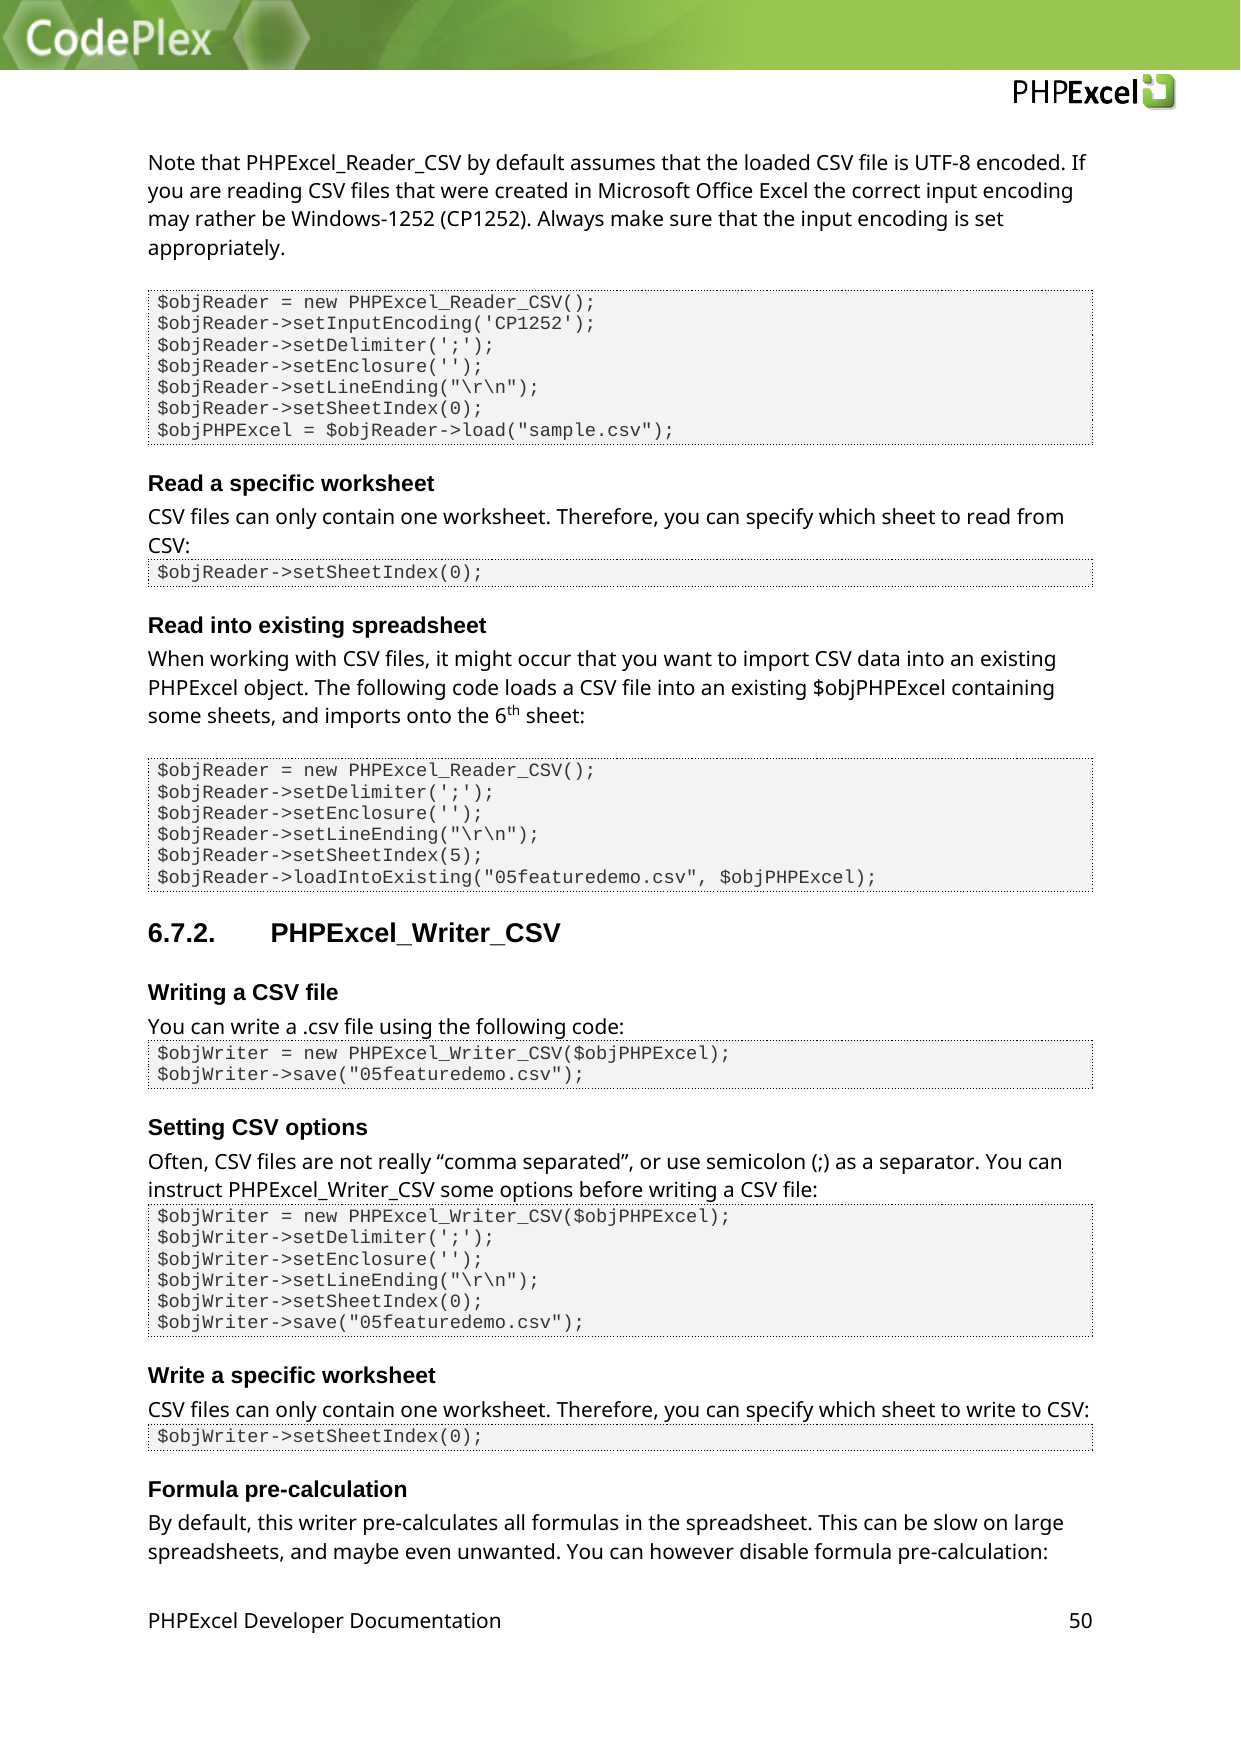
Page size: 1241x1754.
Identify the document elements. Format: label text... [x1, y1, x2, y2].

text $objReader->setEnclosure(''); [148, 353, 1093, 375]
text When working with CSV files, it might occur that you want to import CSV data into an existing PHPExcel object. The following code loads a CSV file into an existing $objPHPExcel containing some sheets, and imports onto the 6th sheet: [148, 644, 1093, 730]
text $objPHPExcel = $objReader->load("sample.csv"); [148, 417, 1093, 445]
text $objReader->setSheetIndex(0); [148, 559, 1093, 587]
text Note that PHPExcel_Reader_CSV by default assumes that the loaded CSV file is UTF-8 encoded. If you are reading CSV files that were created in Microsoft Office Excel the correct input encoding may rather be Windows-1252 (CP1252). Always make sure that the input encoding is set appropriately. [148, 148, 1093, 261]
subtitle PHPExcel_Writer_CSV [148, 917, 1093, 948]
text You can write a .csv file using the following code: [148, 1012, 1093, 1040]
subtitle Formula pre-calculation [148, 1476, 1093, 1502]
text $objReader->setDelimiter(';'); [148, 332, 1093, 353]
subtitle Writing a CSV file [148, 979, 1093, 1006]
text $objReader->setLineEnding("\r\n"); $objReader->setSheetIndex(5); $objReader->loadIntoExisting("05featuredemo.csv", $objPHPExcel); [148, 822, 1093, 892]
text $objReader->setLineEnding("\r\n"); $objReader->setSheetIndex(0); [148, 375, 1093, 417]
text By default, this writer pre-calculates all formulas in the spreadsheet. This can be slow on large spreadsheets, and maybe even unwanted. You can however disable formula pre-calculation: [148, 1508, 1093, 1565]
text $objWriter->save("05featuredemo.csv"); [148, 1310, 1093, 1337]
text $objWriter->save("05featuredemo.csv"); [148, 1062, 1093, 1089]
text $objReader = new PHPExcel_Reader_CSV(); $objReader->setDelimiter(';'); [148, 758, 1093, 801]
text Often, CSV files are not really “comma separated”, or use semicolon (;) as a separator. You can instruct PHPExcel_Writer_CSV some options before writing a CSV file: [148, 1147, 1093, 1204]
text CSV files can only contain one worksheet. Therefore, you can specify which sheet to read from CSV: [148, 502, 1093, 559]
subtitle Setting CSV options [148, 1114, 1093, 1141]
subtitle Write a specific worksheet [148, 1362, 1093, 1389]
text $objWriter = new PHPExcel_Writer_CSV($objPHPExcel); [148, 1040, 1093, 1062]
subtitle Read a specific worksheet [148, 470, 1093, 496]
text $objReader->setEnclosure(''); [148, 801, 1093, 822]
text CSV files can only contain one worksheet. Therefore, you can specify which sheet to write to CSV: [148, 1395, 1093, 1423]
subtitle Read into existing spreadsheet [148, 612, 1093, 638]
text $objWriter = new PHPExcel_Writer_CSV($objPHPExcel); $objWriter->setDelimiter(';'); [148, 1204, 1093, 1246]
text $objWriter->setSheetIndex(0); [148, 1423, 1093, 1451]
text $objWriter->setEnclosure(''); [148, 1246, 1093, 1267]
text $objReader = new PHPExcel_Reader_CSV(); $objReader->setInputEncoding('CP1252'); [148, 290, 1093, 332]
text $objWriter->setLineEnding("\r\n"); $objWriter->setSheetIndex(0); [148, 1267, 1093, 1310]
